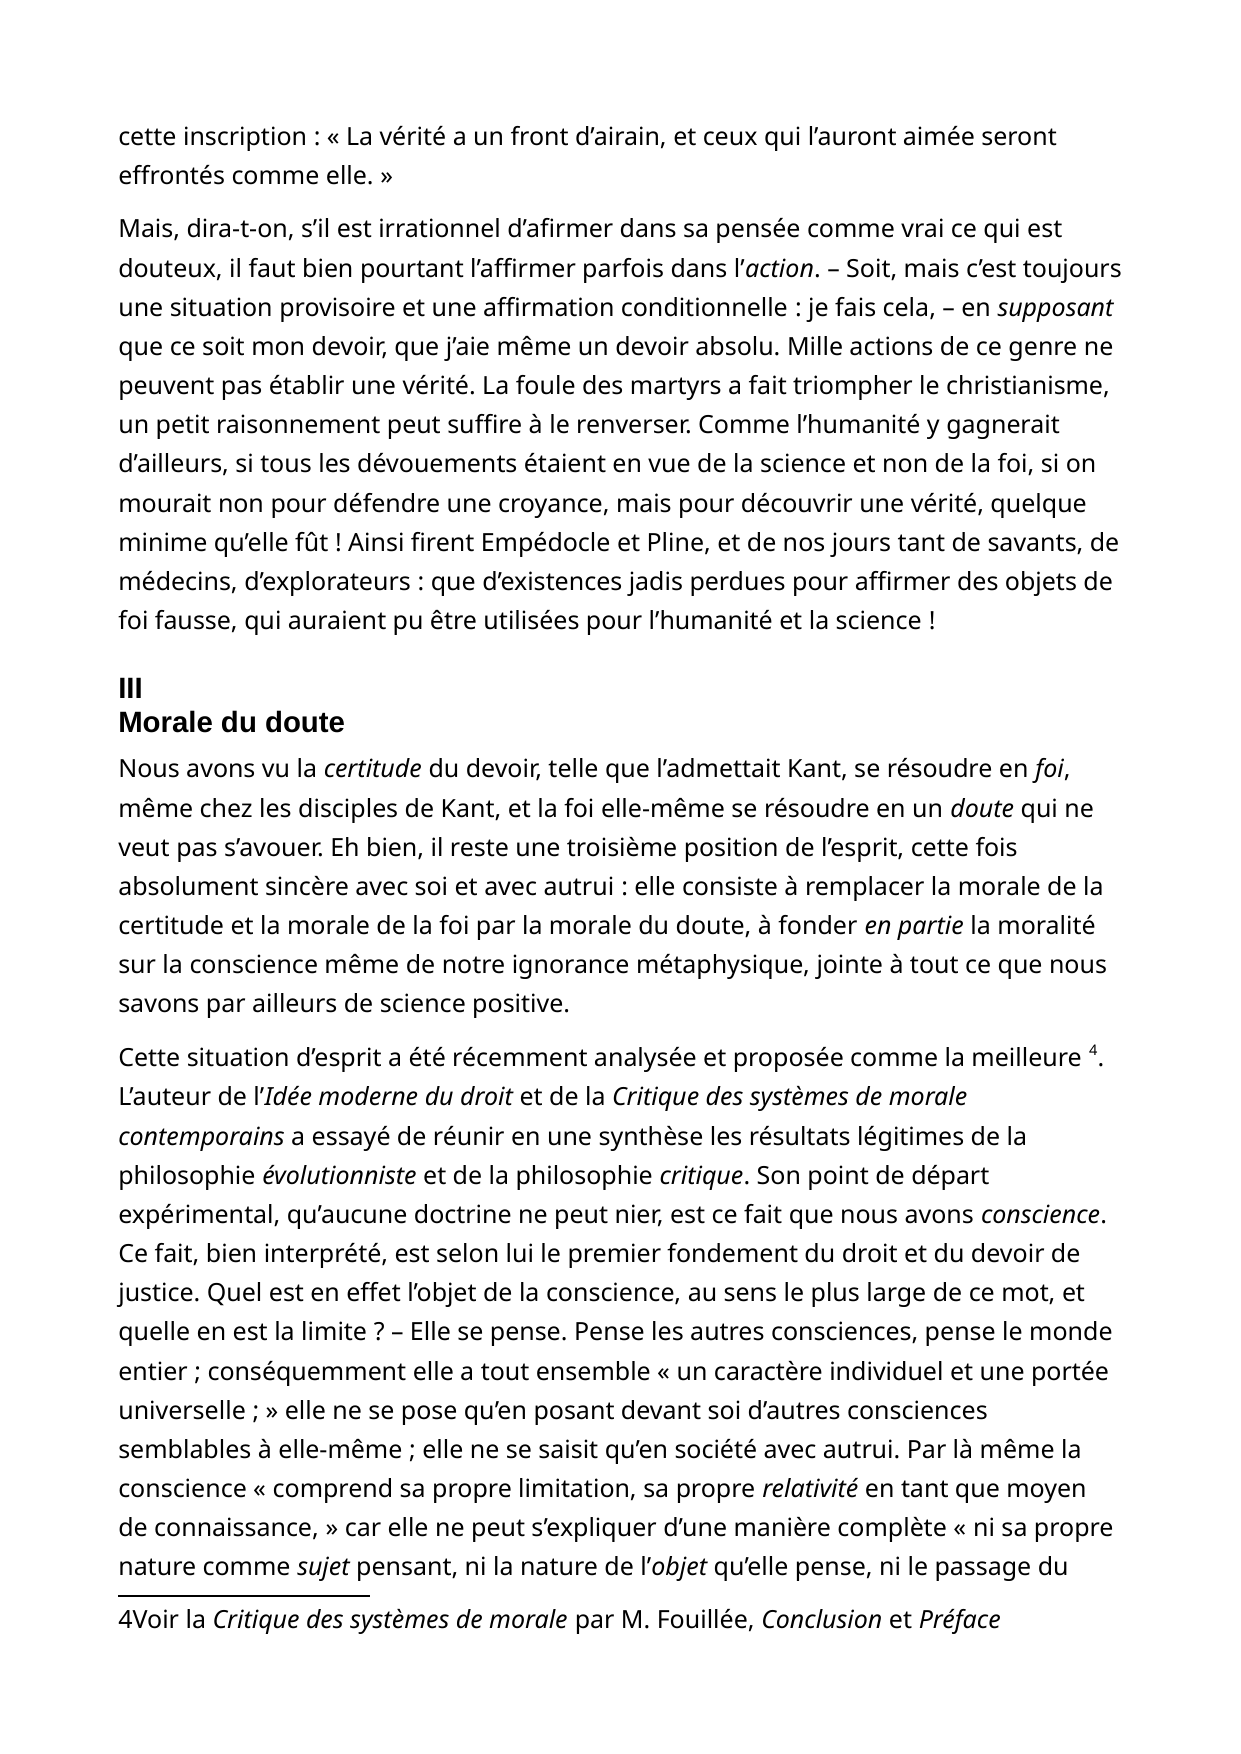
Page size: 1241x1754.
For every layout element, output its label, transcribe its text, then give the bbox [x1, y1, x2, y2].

text Mais, dira-t-on, s’il est irrationnel d’afirmer dans sa pensée comme vrai ce qui est douteux, il faut bien pourtant l’affirmer parfois dans l’action. – Soit, mais c’est toujours une situation provisoire et une affirmation conditionnelle : je fais cela, – en supposant que ce soit mon devoir, que j’aie même un devoir absolu. Mille actions de ce genre ne peuvent pas établir une vérité. La foule des martyrs a fait triompher le christianisme, un petit raisonnement peut suffire à le renverser. Comme l’humanité y gagnerait d’ailleurs, si tous les dévouements étaient en vue de la science et non de la foi, si on mourait non pour défendre une croyance, mais pour découvrir une vérité, quelque minime qu’elle fût ! Ainsi firent Empédocle et Pline, et de nos jours tant de savants, de médecins, d’explorateurs : que d’existences jadis perdues pour affirmer des objets de foi fausse, qui auraient pu être utilisées pour l’humanité et la science ! [118, 211, 1122, 637]
subtitle III Morale du doute [118, 671, 1122, 738]
text Voir la Critique des systèmes de morale par M. Fouillée, Conclusion et Préface [118, 1602, 1122, 1636]
text cette inscription : « La vérité a un front d’airain, et ceux qui l’auront aimée seront effrontés comme elle. » [118, 118, 1122, 191]
text Cette situation d’esprit a été récemment analysée et proposée comme la meilleure . L’auteur de l’Idée moderne du droit et de la Critique des systèmes de morale contemporains a essayé de réunir en une synthèse les résultats légitimes de la philosophie évolutionniste et de la philosophie critique. Son point de départ expérimental, qu’aucune doctrine ne peut nier, est ce fait que nous avons conscience. Ce fait, bien interprété, est selon lui le premier fondement du droit et du devoir de justice. Quel est en effet l’objet de la conscience, au sens le plus large de ce mot, et quelle en est la limite ? – Elle se pense. Pense les autres consciences, pense le monde entier ; conséquemment elle a tout ensemble « un caractère individuel et une portée universelle ; » elle ne se pose qu’en posant devant soi d’autres consciences semblables à elle-même ; elle ne se saisit qu’en société avec autrui. Par là même la conscience « comprend sa propre limitation, sa propre relativité en tant que moyen de connaissance, » car elle ne peut s’expliquer d’une manière complète « ni sa propre nature comme sujet pensant, ni la nature de l’objet qu’elle pense, ni le passage du [118, 1040, 1122, 1583]
text Nous avons vu la certitude du devoir, telle que l’admettait Kant, se résoudre en foi, même chez les disciples de Kant, et la foi elle-même se résoudre en un doute qui ne veut pas s’avouer. Eh bien, il reste une troisième position de l’esprit, cette fois absolument sincère avec soi et avec autrui : elle consiste à remplacer la morale de la certitude et la morale de la foi par la morale du doute, à fonder en partie la moralité sur la conscience même de notre ignorance métaphysique, jointe à tout ce que nous savons par ailleurs de science positive. [118, 751, 1122, 1020]
